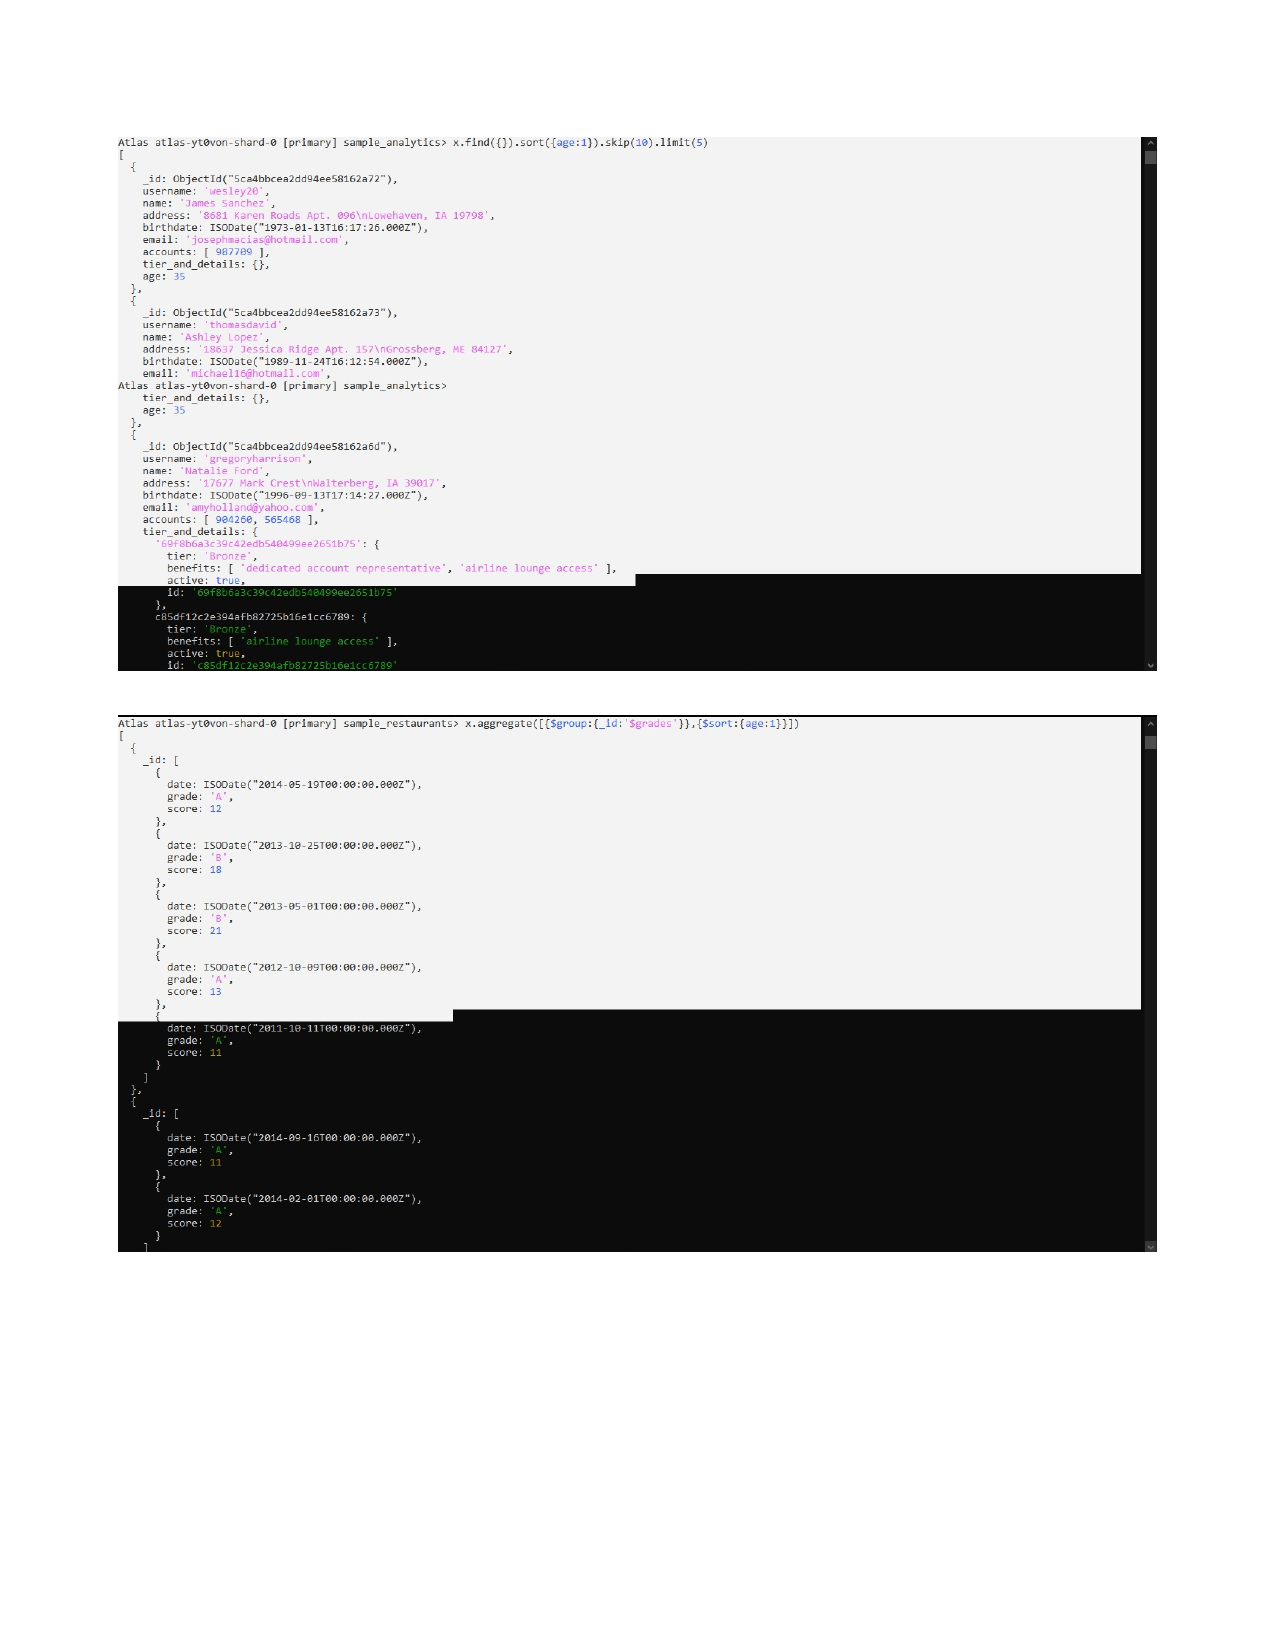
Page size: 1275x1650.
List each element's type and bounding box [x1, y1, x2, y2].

picture [118, 715, 1157, 1252]
picture [118, 137, 1157, 671]
